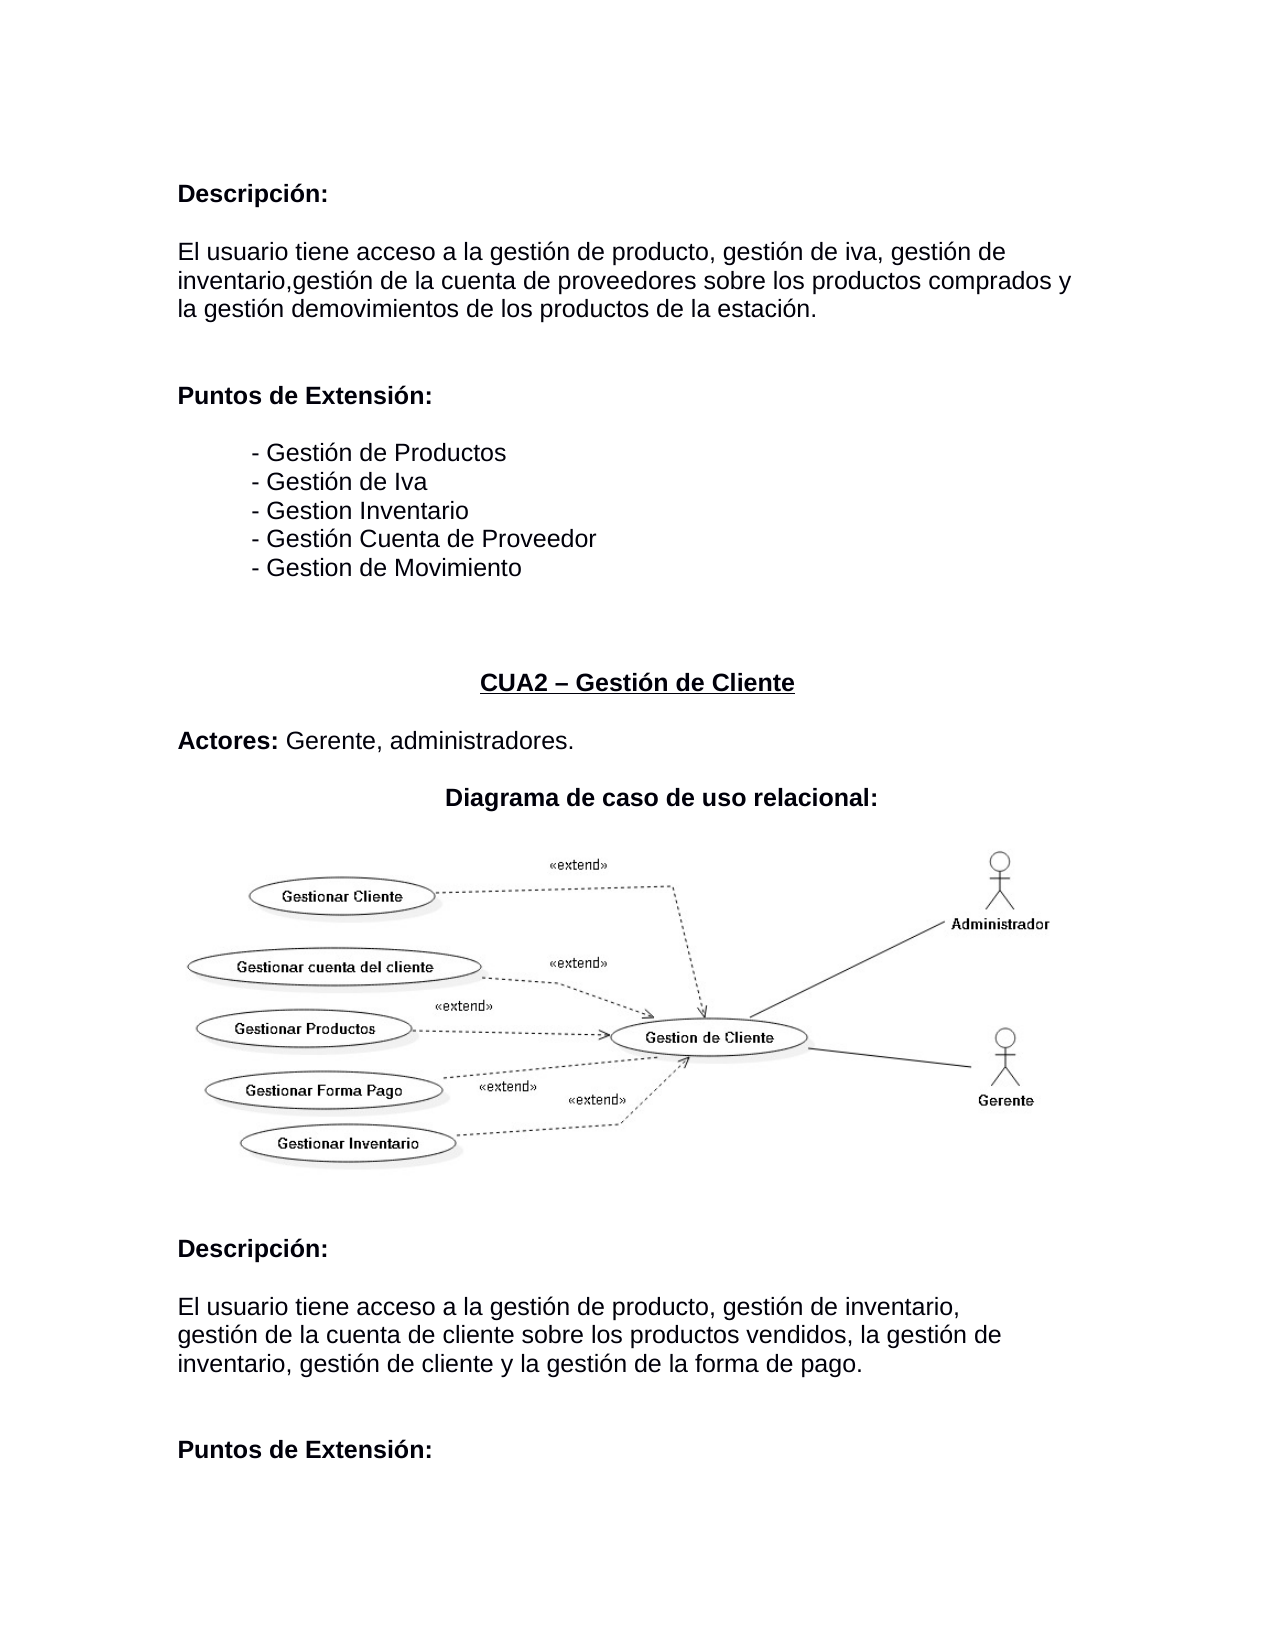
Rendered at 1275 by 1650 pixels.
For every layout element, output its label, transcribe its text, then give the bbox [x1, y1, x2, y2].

text - Gestión de Productos [177, 438, 1098, 467]
text El usuario tiene acceso a la gestión de producto, gestión de inventario, [177, 1292, 1098, 1320]
text Descripción: [177, 1234, 1098, 1263]
text - Gestión Cuenta de Proveedor [177, 524, 1098, 553]
text Descripción: [177, 179, 1098, 208]
text gestión de la cuenta de cliente sobre los productos vendidos, la gestión de [177, 1320, 1098, 1349]
text CUA2 – Gestión de Cliente [177, 668, 1098, 697]
text El usuario tiene acceso a la gestión de producto, gestión de iva, gestión de inventario,gestión de la cuenta de proveedores sobre los productos comprados y la gestión demovimientos de los productos de la estación. [177, 237, 1098, 323]
text - Gestion Inventario [177, 496, 1098, 524]
text - Gestion de Movimiento [177, 553, 1098, 582]
text - Gestión de Iva [177, 467, 1098, 496]
text inventario, gestión de cliente y la gestión de la forma de pago. [177, 1349, 1098, 1378]
picture [177, 840, 1098, 1206]
text Puntos de Extensión: [177, 1435, 1098, 1464]
text Diagrama de caso de uso relacional: [177, 783, 1098, 812]
text Puntos de Extensión: [177, 381, 1098, 409]
text Actores: Gerente, administradores. [177, 726, 1098, 754]
